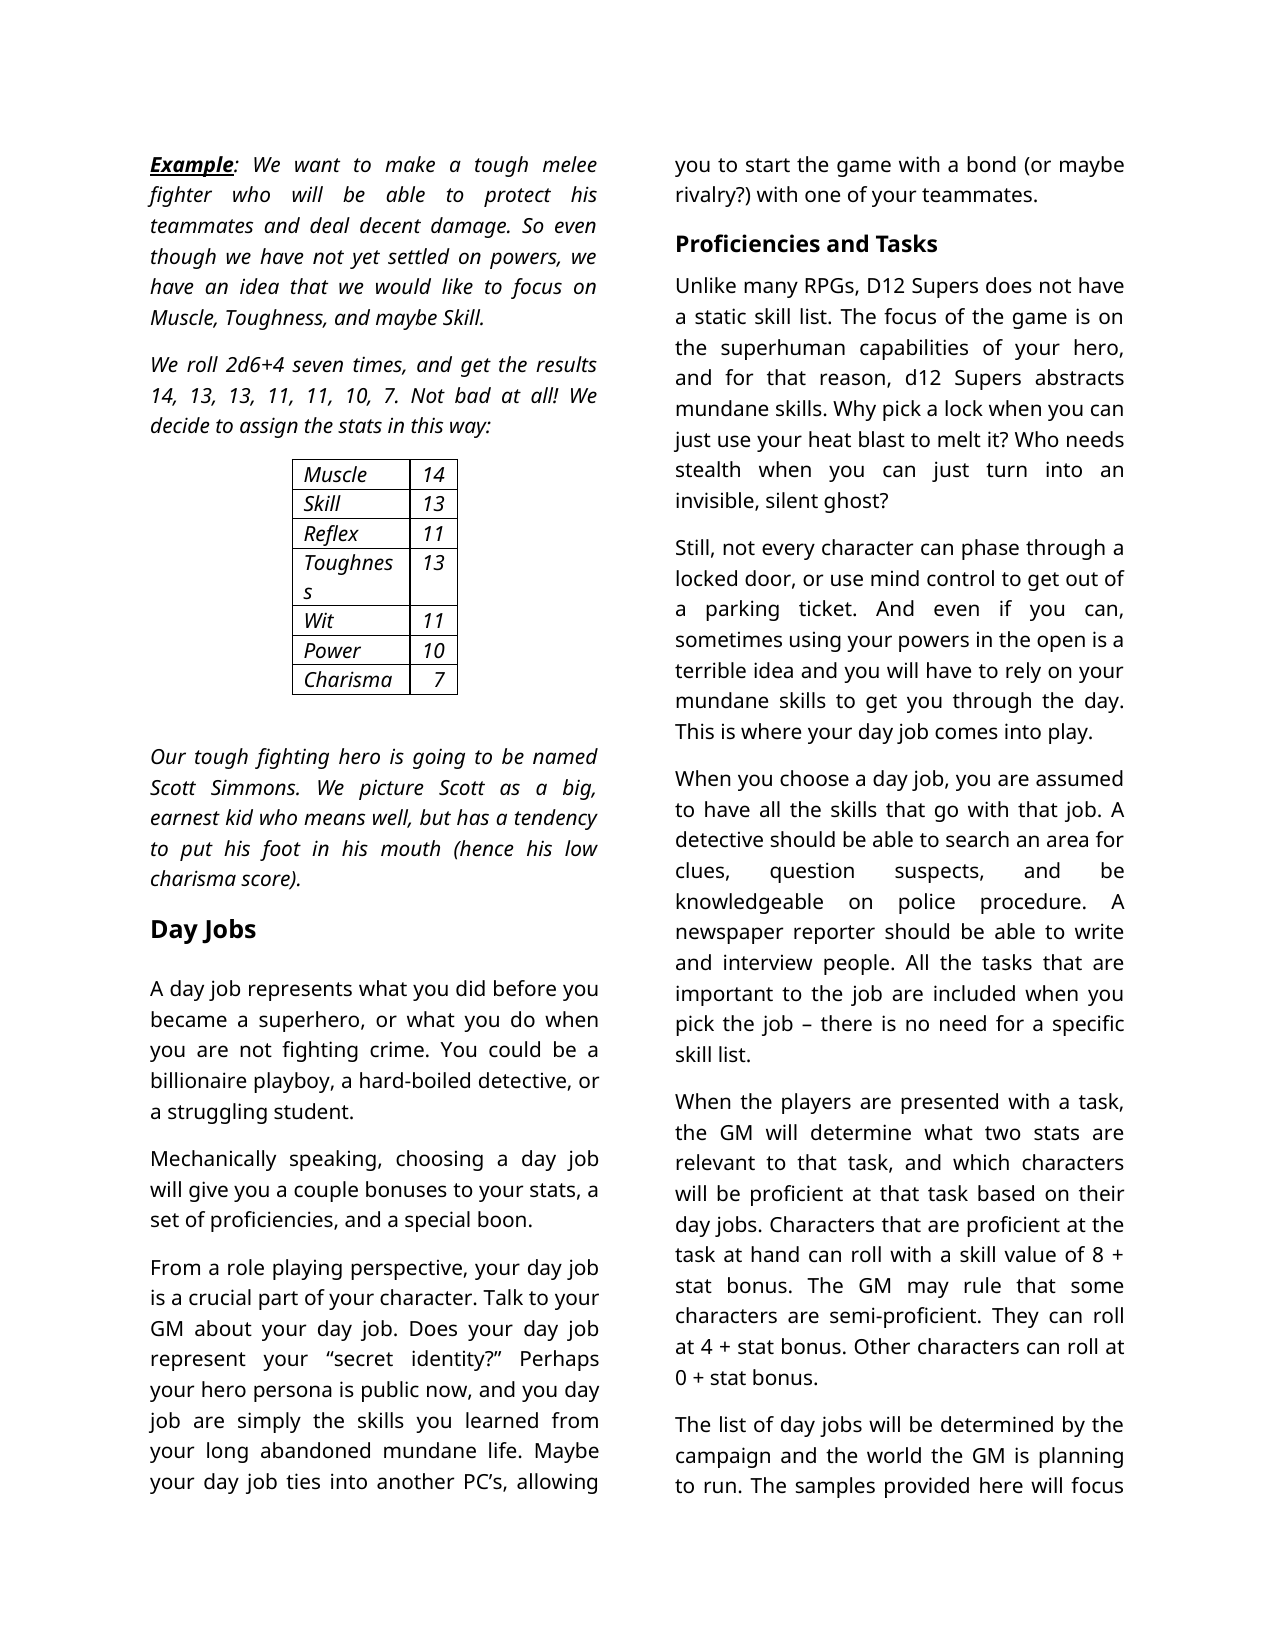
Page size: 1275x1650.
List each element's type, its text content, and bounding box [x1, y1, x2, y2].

table_cell Skill [293, 490, 409, 518]
text Day Jobs [150, 912, 600, 946]
table_cell 7 [411, 665, 457, 694]
table_header Muscle [293, 460, 409, 488]
table_cell Wit [293, 606, 409, 635]
text Our tough fighting hero is going to be named Scott Simmons. We picture Scott as a big, earnest kid who means well, but has a tendency to put his foot in his mouth (hence his low charisma score). [150, 742, 600, 893]
table_cell Power [293, 636, 409, 664]
text Proficiencies and Tasks [675, 228, 1125, 259]
text When the players are presented with a task, the GM will determine what two stats are relevant to that task, and which characters will be proficient at that task based on their day jobs. Characters that are proficient at the task at hand can roll with a skill value of 8 + stat bonus. The GM may rule that some characters are semi-proficient. They can roll at 4 + stat bonus. Other characters can roll at 0 + stat bonus. [675, 1087, 1125, 1391]
text When you choose a day job, you are assumed to have all the skills that go with that job. A detective should be able to search an area for clues, question suspects, and be knowledgeable on police procedure. A newspaper reporter should be able to write and interview people. All the tasks that are important to the job are included when you pick the job – there is no need for a specific skill list. [675, 764, 1125, 1068]
table_cell Reflex [293, 519, 409, 547]
table_cell 10 [411, 636, 457, 664]
text Unlike many RPGs, D12 Supers does not have a static skill list. The focus of the game is on the superhuman capabilities of your hero, and for that reason, d12 Supers abstracts mundane skills. Why pick a lock when you can just use your heat blast to melt it? Who needs stealth when you can just turn into an invisible, silent ghost? [675, 272, 1125, 514]
table_header 14 [411, 460, 457, 488]
table_cell Toughness [293, 549, 409, 605]
text Still, not every character can phase through a locked door, or use mind control to get out of a parking ticket. And even if you can, sometimes using your powers in the open is a terrible idea and you will have to rely on your mundane skills to get you through the day. This is where your day job comes into play. [675, 533, 1125, 746]
text A day job represents what you did before you became a superhero, or what you do when you are not fighting crime. You could be a billionaire playboy, a hard-boiled detective, or a struggling student. [150, 974, 600, 1125]
table_cell 11 [411, 606, 457, 635]
text Mechanically speaking, choosing a day job will give you a couple bonuses to your stats, a set of proficiencies, and a special boon. [150, 1144, 600, 1234]
table_cell 11 [411, 519, 457, 547]
table_cell Charisma [293, 665, 409, 694]
table_cell 13 [411, 490, 457, 518]
text From a role playing perspective, your day job is a crucial part of your character. Talk to your GM about your day job. Does your day job represent your “secret identity?” Perhaps your hero persona is public now, and you day job are simply the skills you learned from your long abandoned mundane life. Maybe your day job ties into another PC’s, allowing [150, 1253, 600, 1496]
text you to start the game with a bond (or maybe rivalry?) with one of your teammates. [675, 150, 1125, 209]
text Example: We want to make a tough melee fighter who will be able to protect his teammates and deal decent damage. So even though we have not yet settled on powers, we have an idea that we would like to focus on Muscle, Toughness, and maybe Skill. [150, 150, 600, 332]
text We roll 2d6+4 seven times, and get the results 14, 13, 13, 11, 11, 10, 7. Not bad at all! We decide to assign the stats in this way: [150, 350, 600, 440]
text The list of day jobs will be determined by the campaign and the world the GM is planning to run. The samples provided here will focus [675, 1410, 1125, 1500]
table_cell 13 [411, 549, 457, 605]
